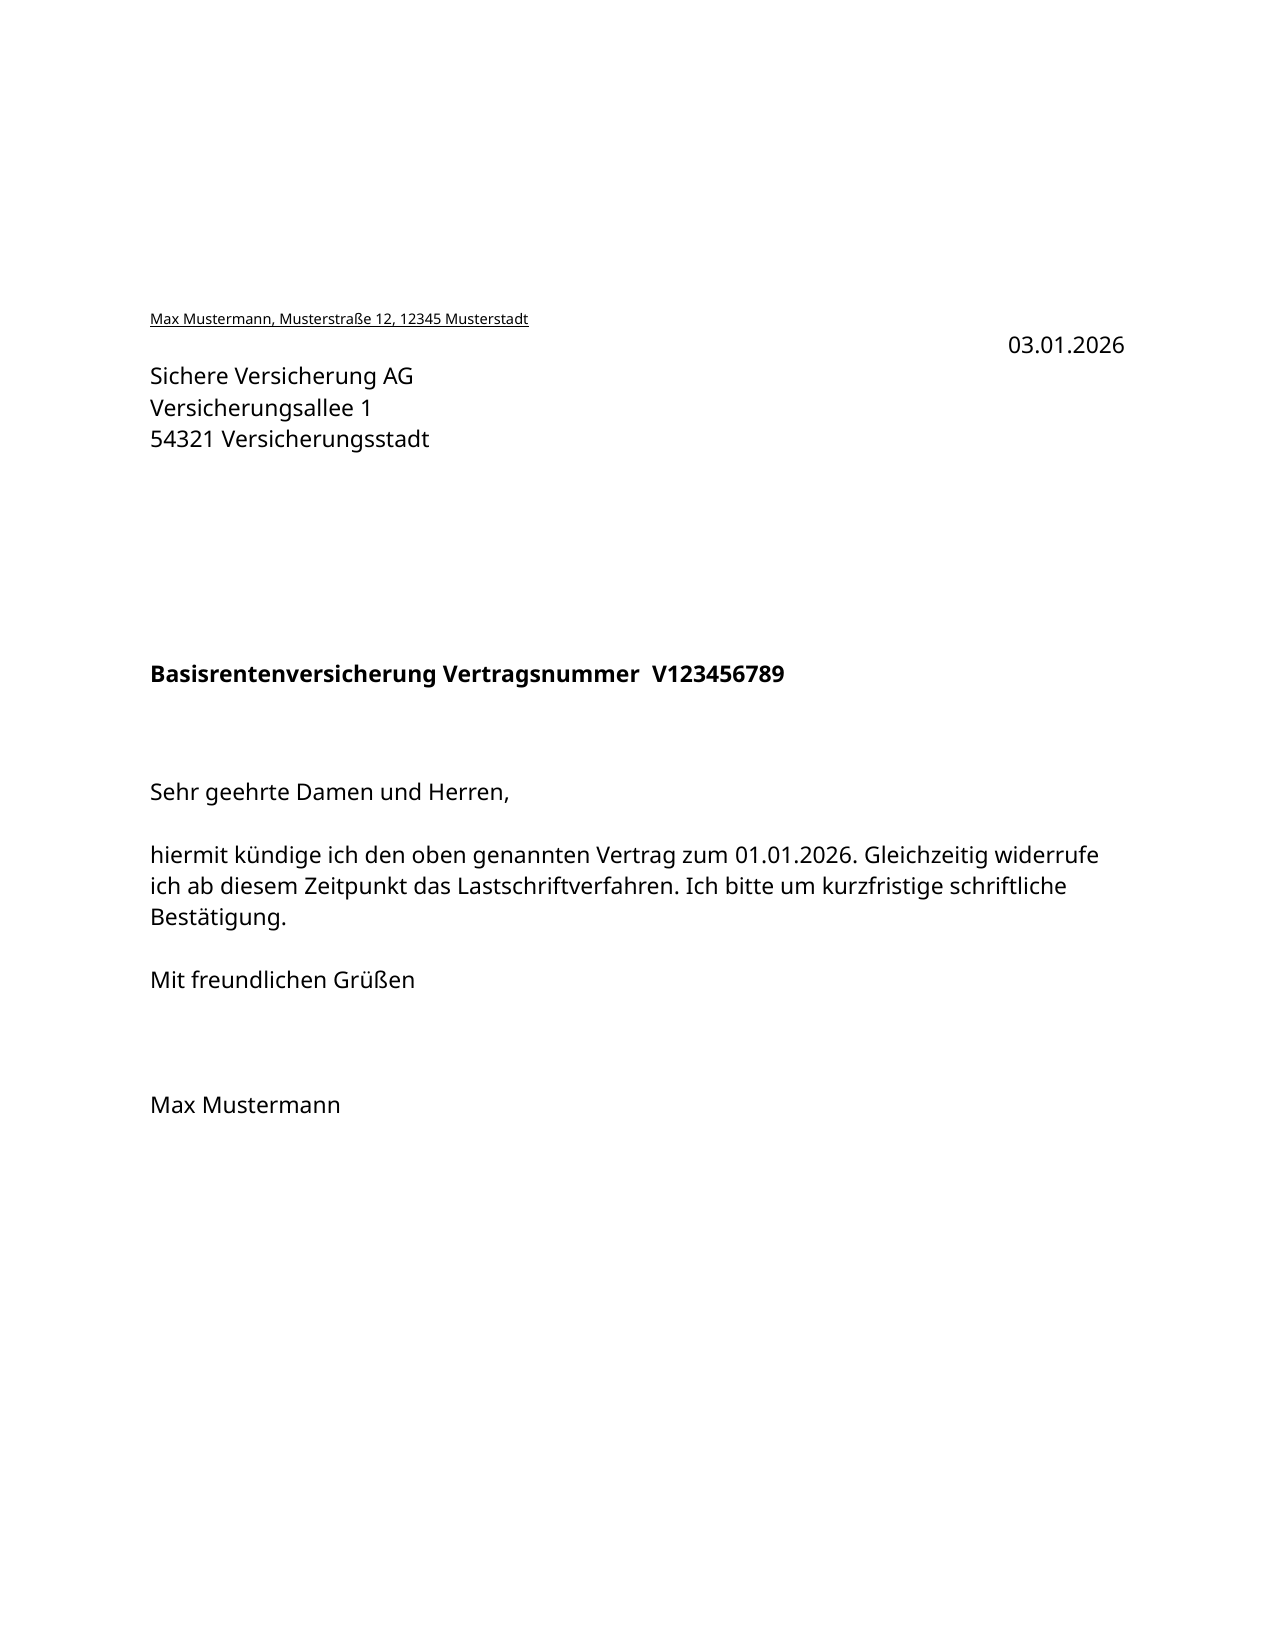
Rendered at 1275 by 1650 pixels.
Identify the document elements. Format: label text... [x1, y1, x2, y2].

text 03.01.2026 [150, 329, 1125, 360]
text Max Mustermann, Musterstraße 12, 12345 Musterstadt [150, 309, 1125, 329]
text Basisrentenversicherung Vertragsnummer V123456789 [150, 658, 1125, 690]
text Sichere Versicherung AG Versicherungsallee 1 54321 Versicherungsstadt [150, 360, 1125, 454]
text Sehr geehrte Damen und Herren, hiermit kündige ich den oben genannten Vertrag zum 01.01.2026. Gleichzeitig widerrufe ich ab diesem Zeitpunkt das Lastschriftverfahren. Ich bitte um kurzfristige schriftliche Bestätigung. Mit freundlichen Grüßen Max Mustermann [150, 776, 1125, 1120]
